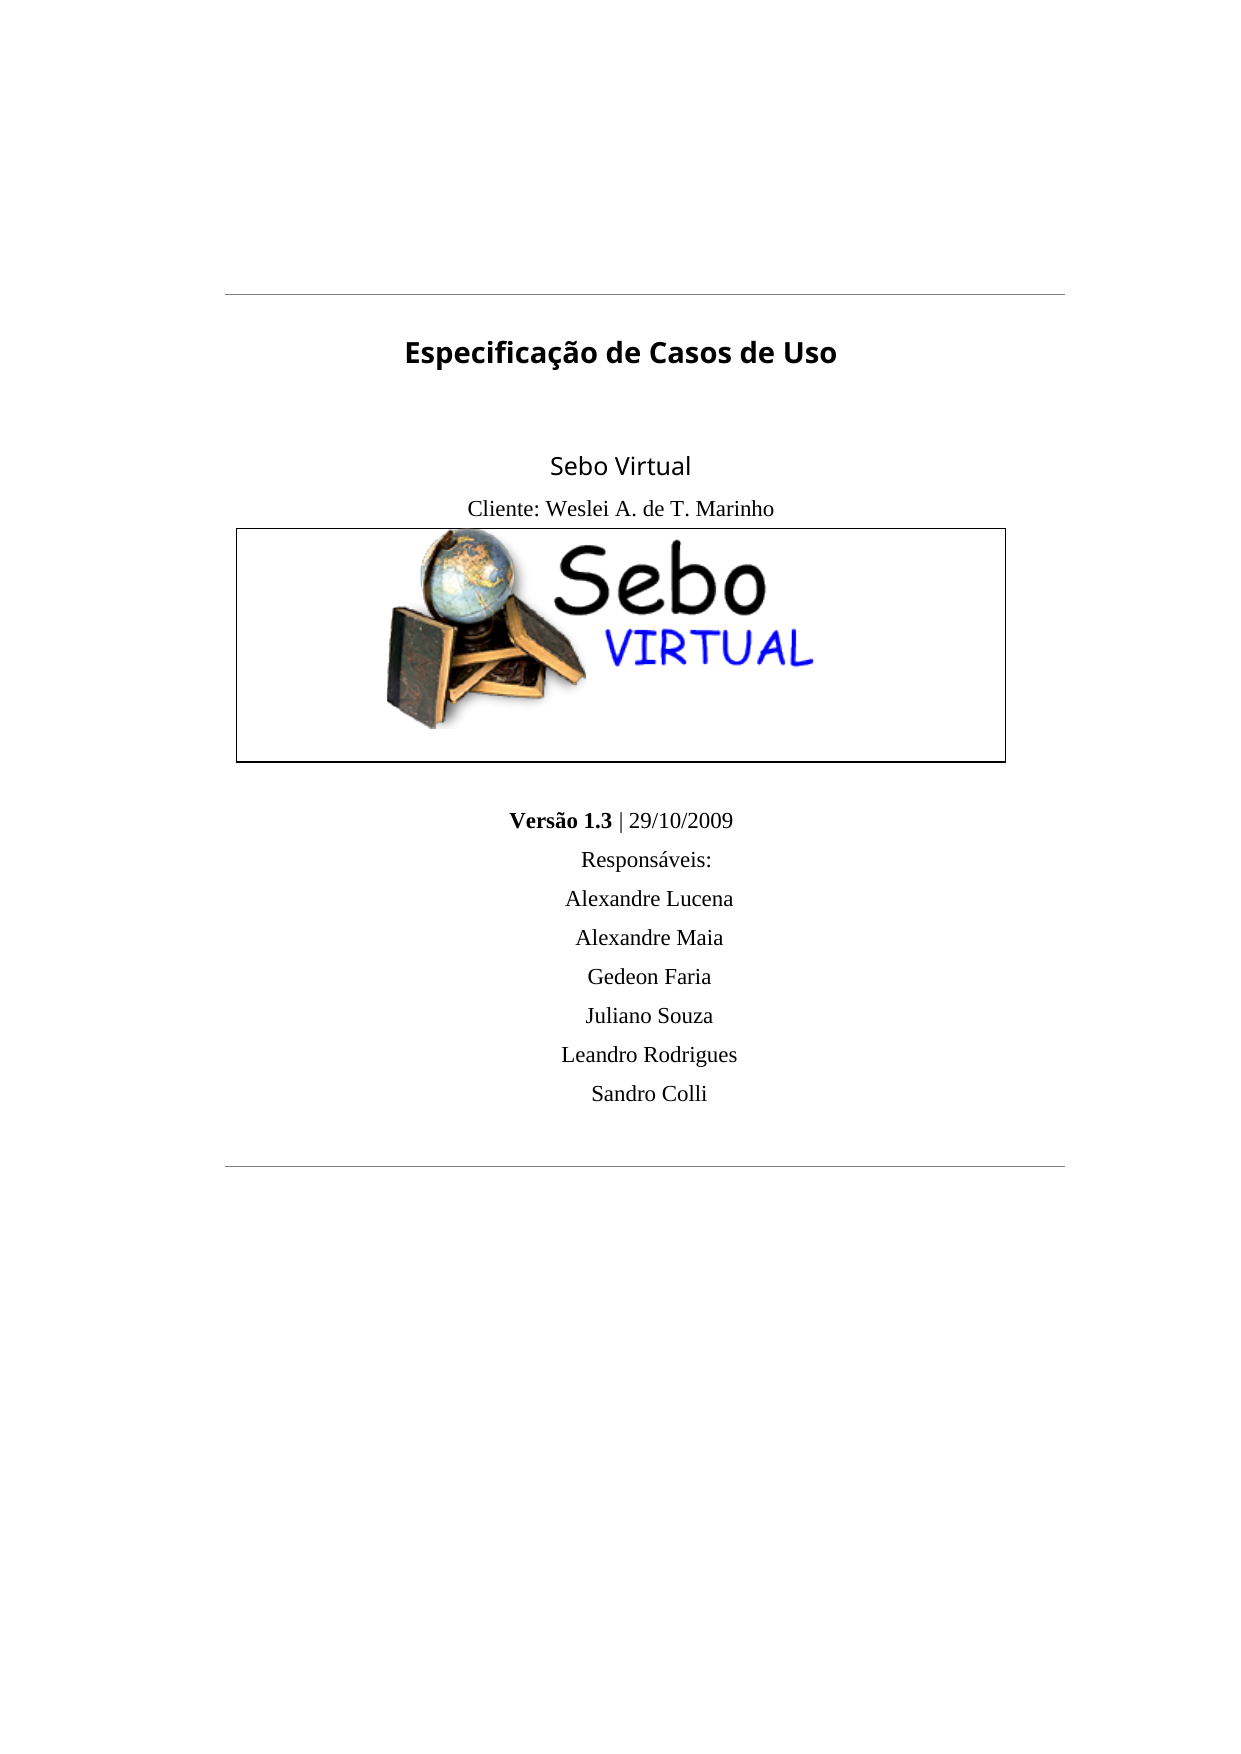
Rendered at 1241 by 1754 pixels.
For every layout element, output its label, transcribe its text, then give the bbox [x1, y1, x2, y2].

text Gedeon Faria [178, 963, 1120, 989]
text Versão 1.3 | 29/10/2009 [122, 808, 1120, 834]
text Cliente: Weslei A. de T. Marinho [122, 495, 1120, 522]
text Alexandre Maia [178, 924, 1120, 951]
text Juliano Souza [178, 1002, 1120, 1028]
text Alexandre Lucena [178, 885, 1120, 912]
table_header [237, 529, 1005, 761]
text Especificação de Casos de Uso [121, 333, 1120, 372]
text Sebo Virtual [121, 449, 1120, 483]
text Leandro Rodrigues [178, 1041, 1120, 1067]
picture [386, 528, 856, 729]
text Sandro Colli [178, 1079, 1120, 1106]
text Responsáveis: [178, 846, 1120, 873]
